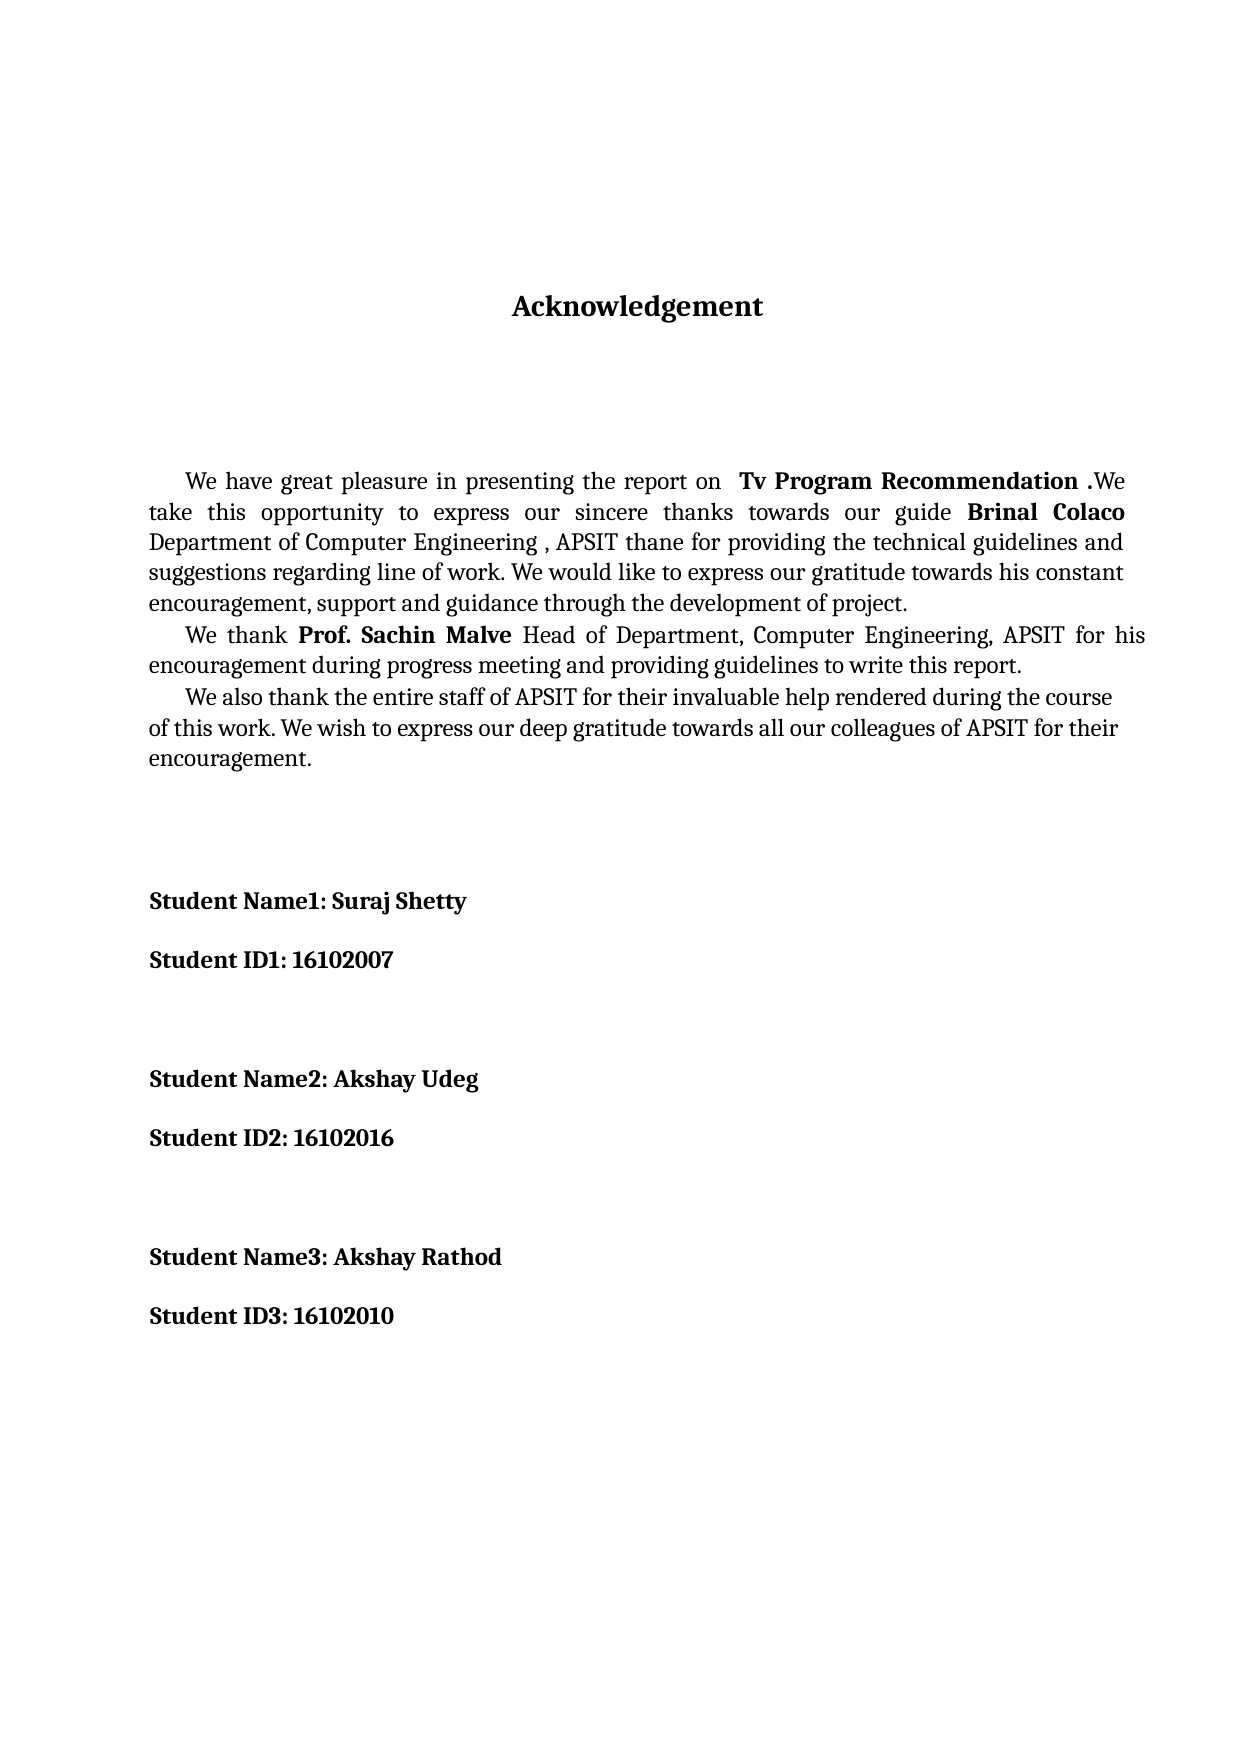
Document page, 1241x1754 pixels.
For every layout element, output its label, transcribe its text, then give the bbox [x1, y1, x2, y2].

text Student ID2: 16102016 [150, 1124, 583, 1153]
subtitle Acknowledgement [161, 289, 1114, 324]
text Student ID3: 16102010 [150, 1302, 583, 1331]
text Student Name3: Akshay Rathod [150, 1243, 583, 1271]
text Student Name2: Akshay Udeg [150, 1065, 583, 1093]
text Student ID1: 16102007 [150, 946, 583, 975]
text We also thank the entire staff of APSIT for their invaluable help rendered during the course of this work. We wish to express our deep gratitude towards all our colleagues of APSIT for their encouragement. [148, 683, 1125, 773]
text We thank Prof. Sachin Malve Head of Department, Computer Engineering, APSIT for his encouragement during progress meeting and providing guidelines to write this report. [148, 621, 1146, 680]
text We have great pleasure in presenting the report on Tv Program Recommendation .We take this opportunity to express our sincere thanks towards our guide Brinal Colaco Department of Computer Engineering , APSIT thane for providing the technical guidelines and suggestions regarding line of work. We would like to express our gratitude towards his constant encouragement, support and guidance through the development of project. [148, 467, 1125, 617]
text Student Name1: Suraj Shetty [150, 887, 583, 916]
